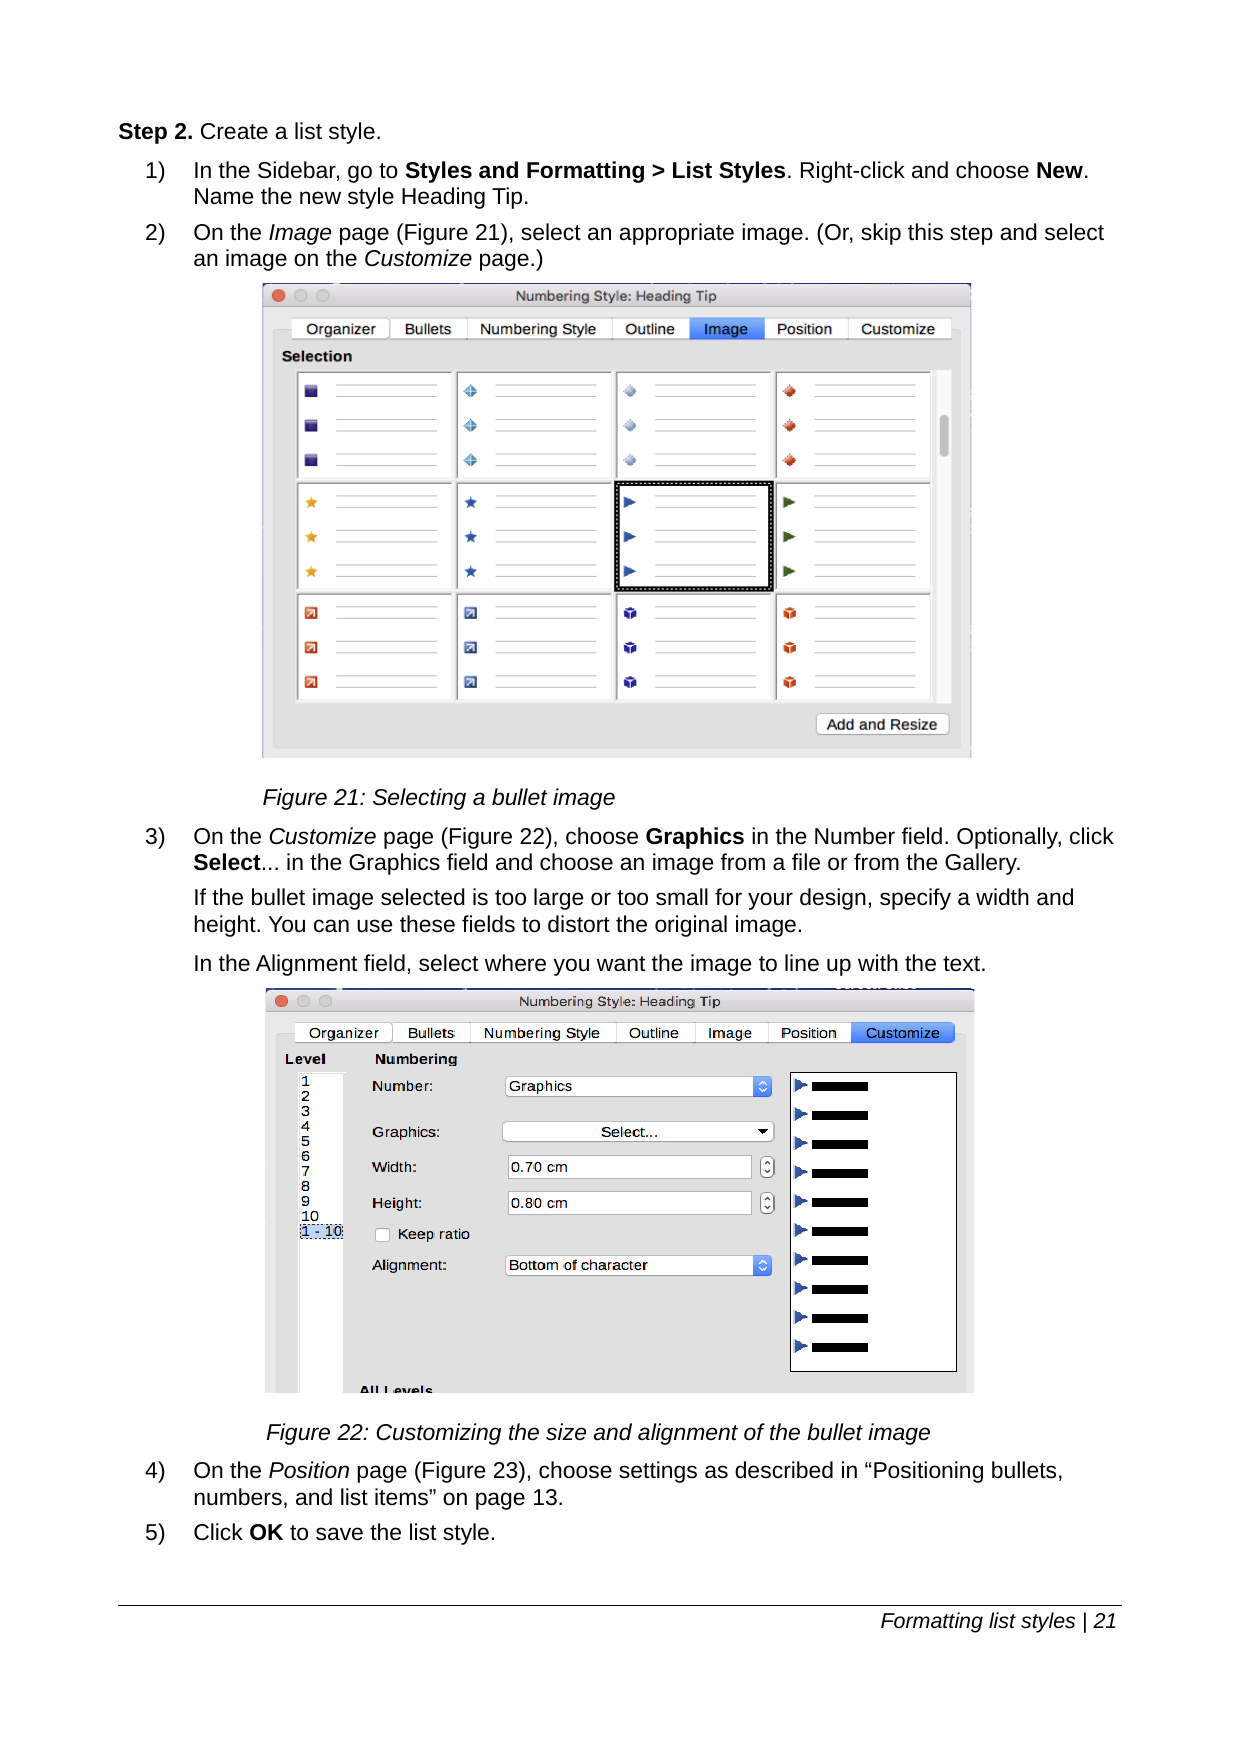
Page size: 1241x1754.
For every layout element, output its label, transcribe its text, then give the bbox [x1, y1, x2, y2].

list If the bullet image selected is too large or too small for your design, specify a width and height. You can use these fields to distort the original image. [165, 884, 1122, 937]
list In the Sidebar, go to Styles and Formatting > List Styles. Right-click and choose New. Name the new style Heading Tip. [165, 157, 1122, 210]
text Figure 22: Customizing the size and alignment of the bullet image [266, 1419, 974, 1446]
list On the Image page (Figure 21), select an appropriate image. (Or, skip this step and select an image on the Customize page.) [165, 218, 1122, 271]
text Step 2. Create a list style. [118, 118, 1122, 144]
list On the Customize page (Figure 22), choose Graphics in the Number field. Optionally, click Select... in the Graphics field and choose an image from a file or from the Gallery. [165, 823, 1122, 875]
text Figure 21: Selecting a bullet image [262, 784, 978, 811]
list In the Alignment field, select where you want the image to line up with the text. [165, 949, 1122, 976]
picture [262, 283, 972, 758]
list Click OK to save the list style. [165, 1519, 1122, 1545]
list On the Position page (Figure 23), choose settings as described in “Positioning bullets, numbers, and list items” on page 13. [165, 1457, 1122, 1510]
picture [265, 988, 975, 1393]
